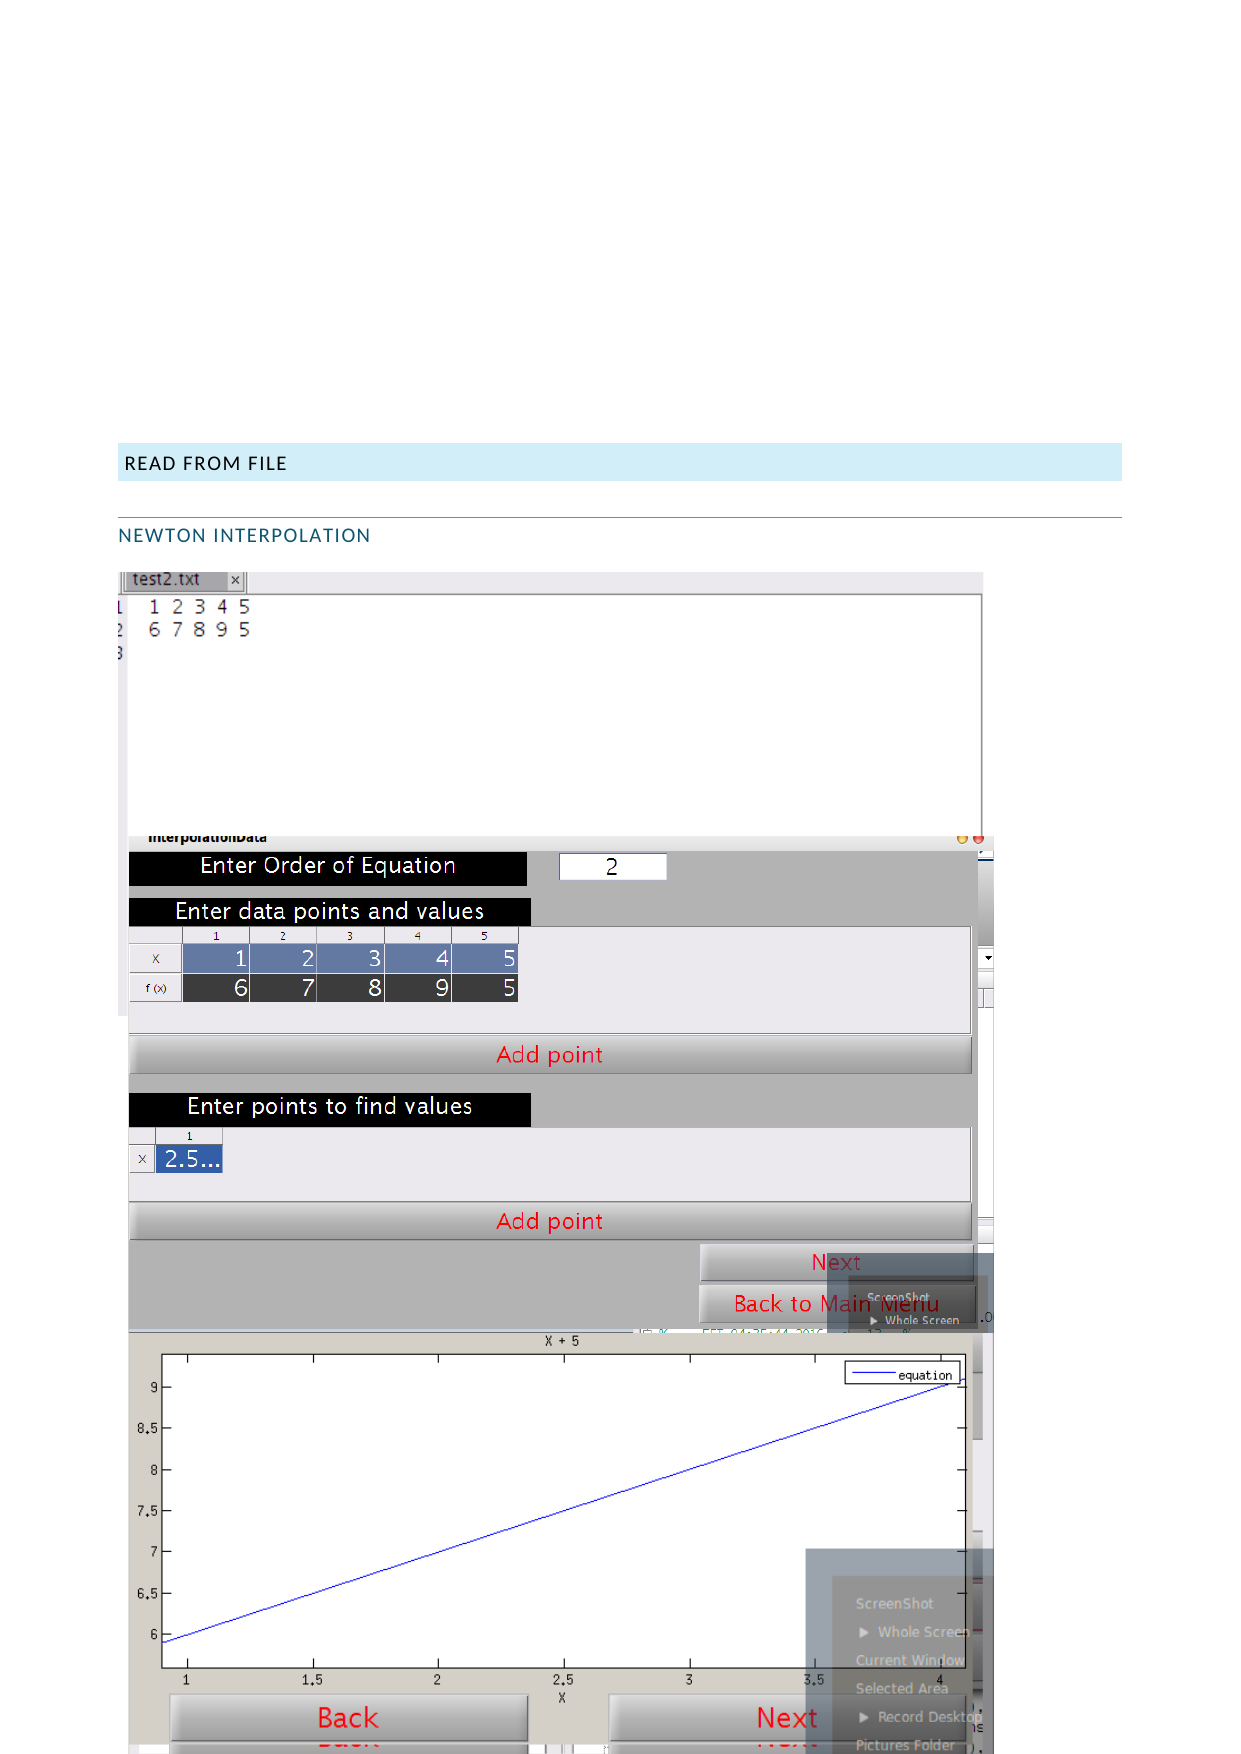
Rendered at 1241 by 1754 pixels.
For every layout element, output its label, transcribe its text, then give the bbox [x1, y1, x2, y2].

subtitle Newton interpolation [118, 518, 1122, 548]
subtitle read from file [124, 450, 1116, 475]
picture [118, 572, 994, 1754]
